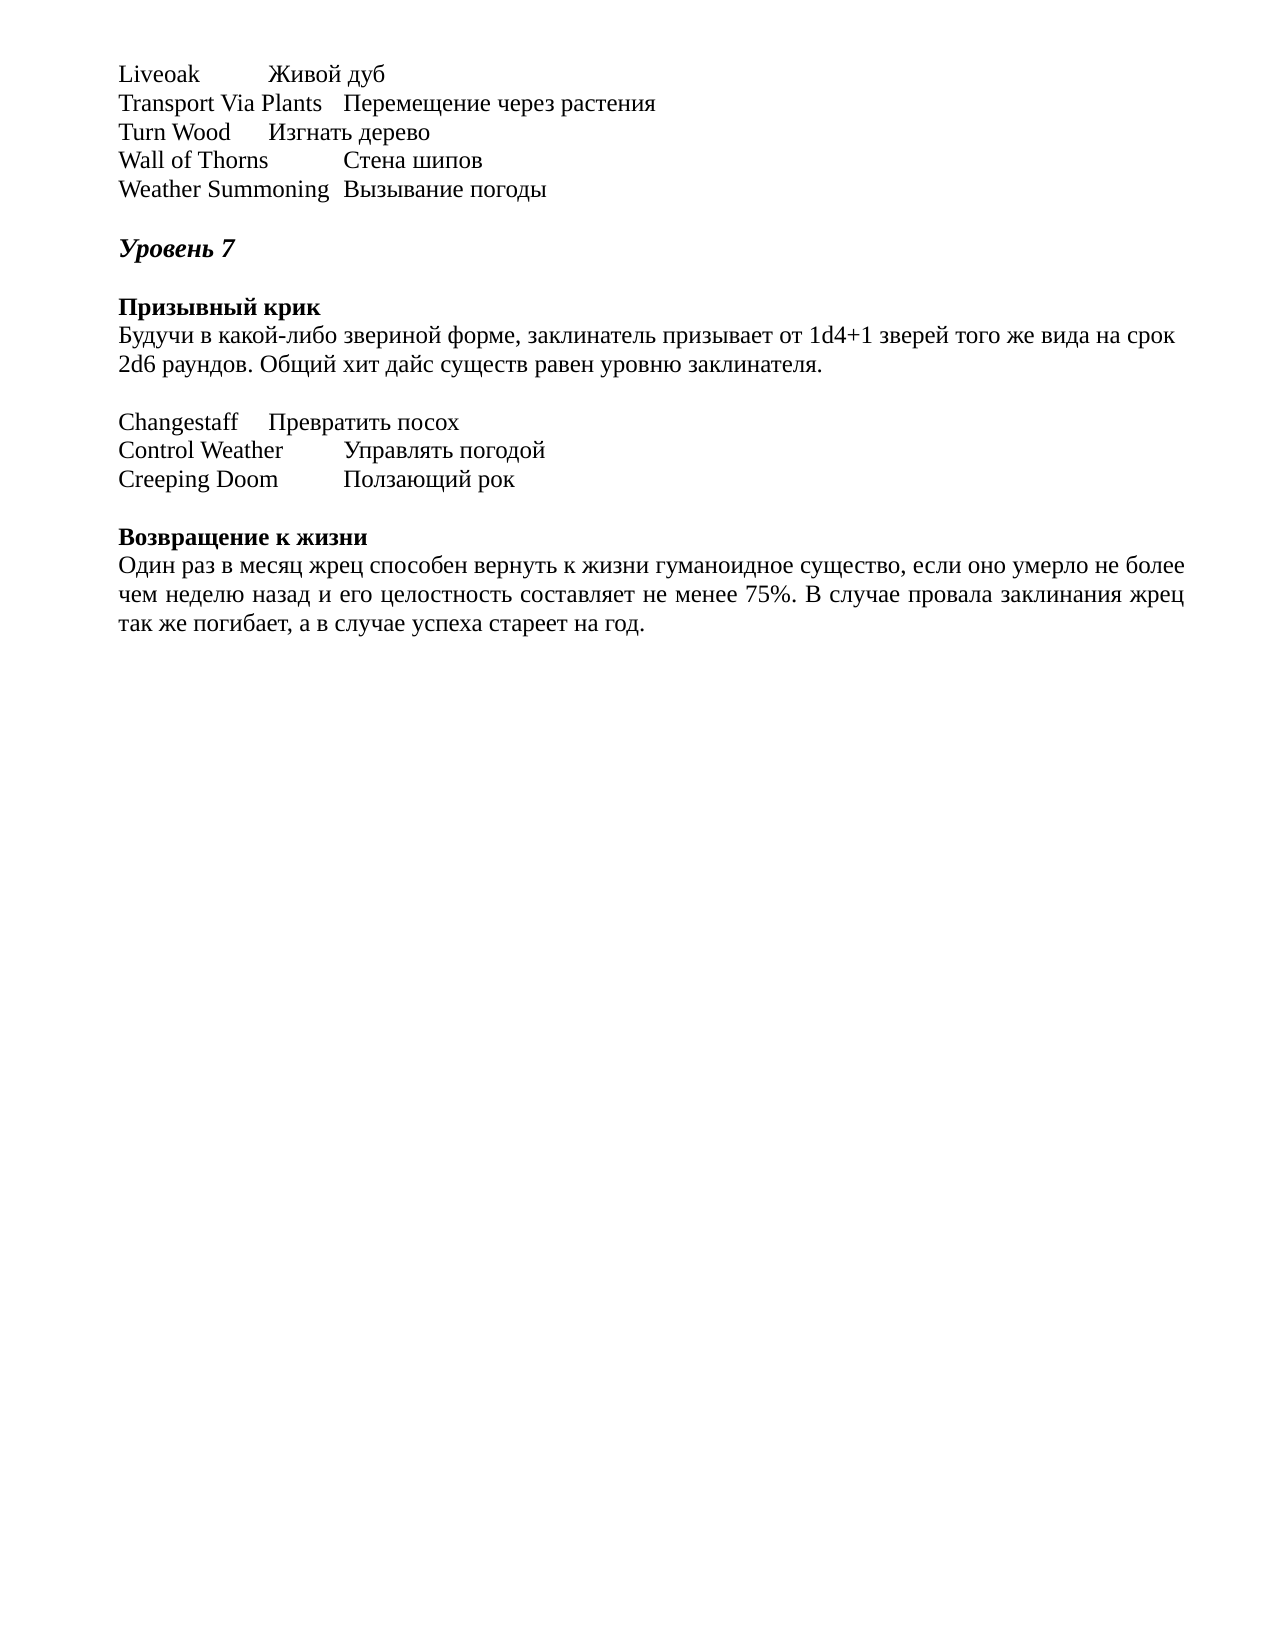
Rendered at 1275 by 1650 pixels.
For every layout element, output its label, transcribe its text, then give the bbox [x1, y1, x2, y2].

text Один раз в месяц жрец способен вернуть к жизни гуманоидное существо, если оно умерло не более чем неделю назад и его целостность составляет не менее 75%. В случае провала заклинания жрец так же погибает, а в случае успеха стареет на год. [118, 550, 1186, 637]
text Будучи в какой-либо звериной форме, заклинатель призывает от 1d4+1 зверей того же вида на срок 2d6 раундов. Общий хит дайс существ равен уровню заклинателя. [118, 320, 1186, 378]
text Turn Wood Изгнать дерево [118, 117, 1186, 145]
text Control Weather Управлять погодой [118, 435, 1186, 464]
text Призывный крик [118, 292, 1186, 320]
subtitle Уровень 7 [118, 232, 1186, 263]
text Creeping Doom Ползающий рок [118, 464, 1186, 493]
text Changestaff Превратить посох [118, 407, 1186, 435]
text Liveoak Живой дуб [118, 59, 1186, 88]
text Weather Summoning Вызывание погоды [118, 174, 1186, 203]
text Возвращение к жизни [118, 522, 1186, 550]
text Wall of Thorns Стена шипов [118, 145, 1186, 174]
text Transport Via Plants Перемещение через растения [118, 88, 1186, 117]
